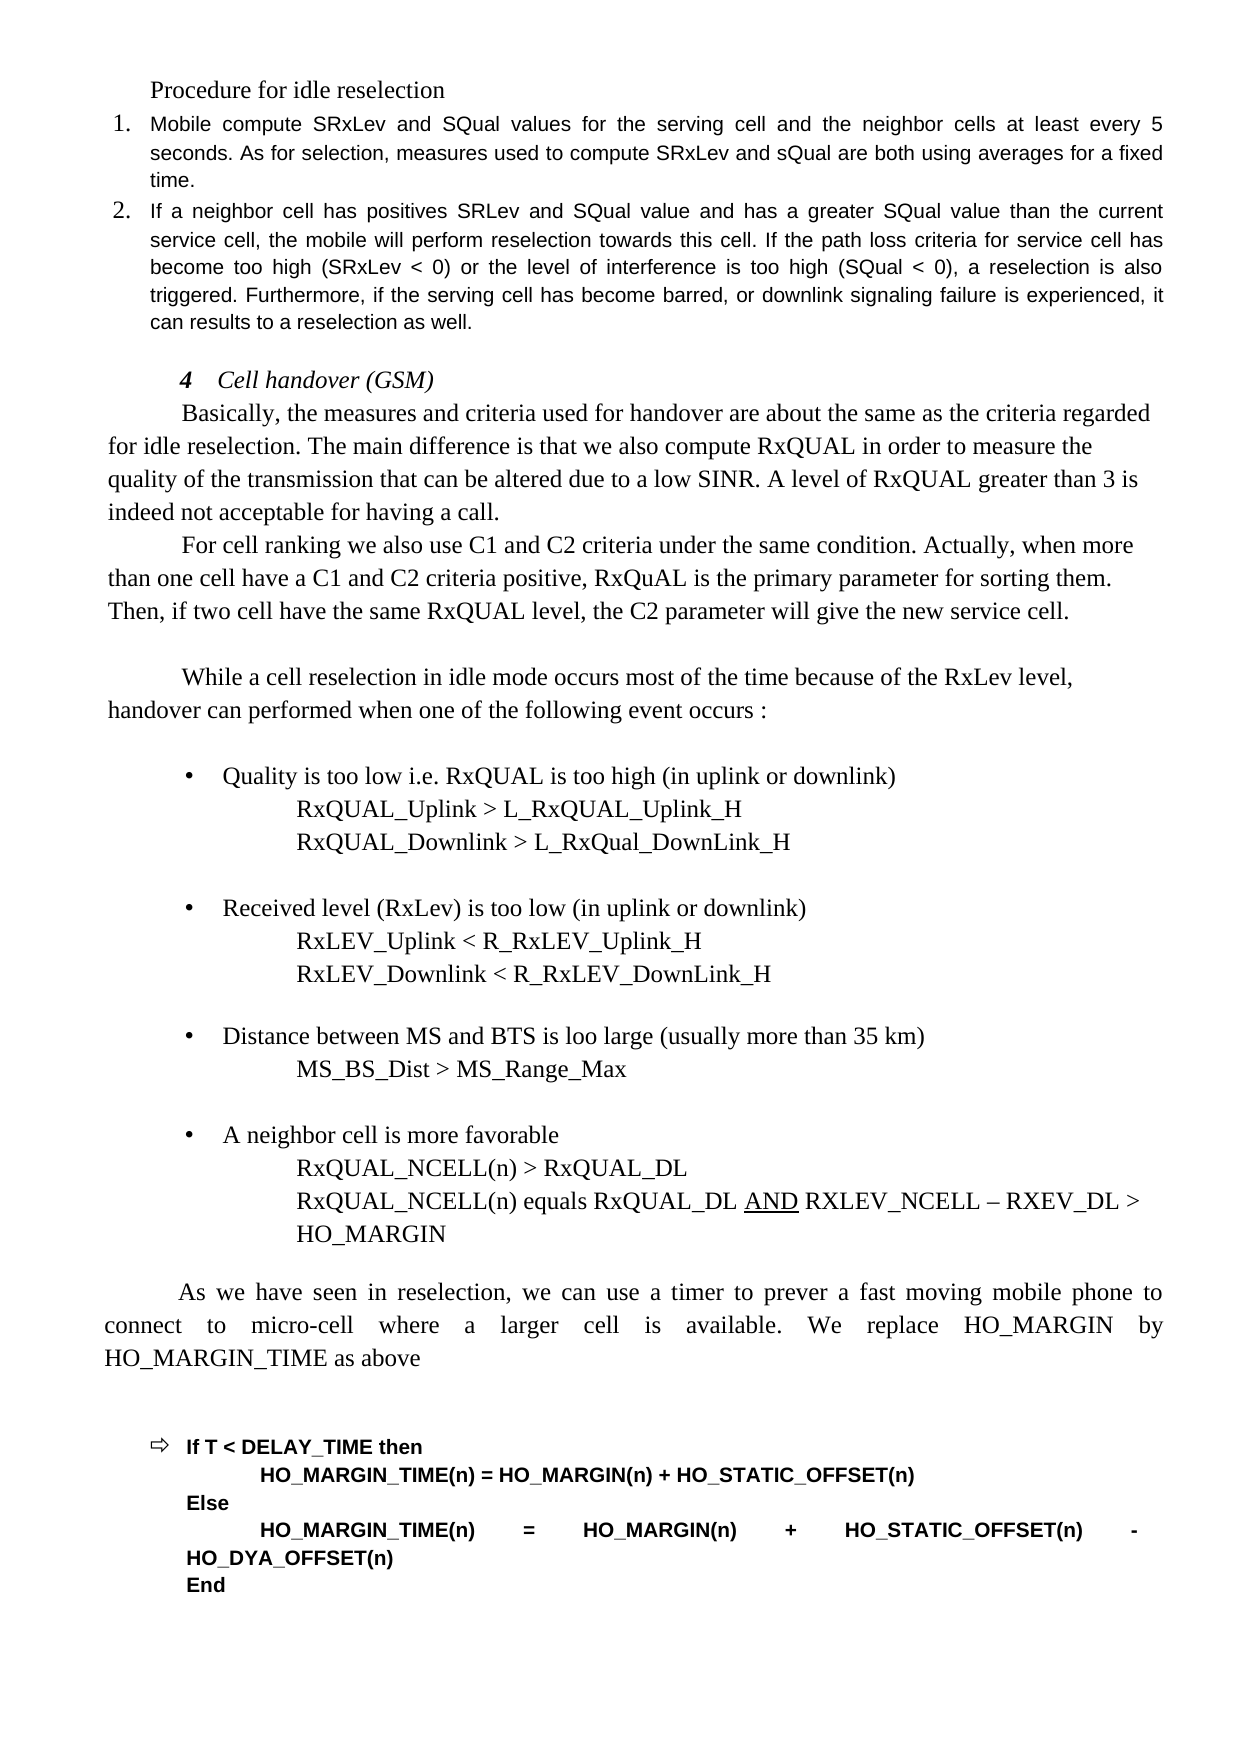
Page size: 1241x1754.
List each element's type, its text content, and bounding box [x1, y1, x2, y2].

text MS_BS_Dist > MS_Range_Max [185, 1054, 1165, 1083]
text RxQUAL_NCELL(n) equals RxQUAL_DL AND RXLEV_NCELL – RXEV_DL > HO_MARGIN [259, 1186, 1165, 1248]
list Quality is too low i.e. RxQUAL is too high (in uplink or downlink) [185, 761, 1165, 790]
list Procedure for idle reselection [112, 75, 1165, 104]
list Distance between MS and BTS is loo large (usually more than 35 km) [185, 1021, 1165, 1050]
text RxQUAL_Downlink > L_RxQual_DownLink_H [75, 827, 1165, 856]
text While a cell reselection in idle mode occurs most of the time because of the RxLev level, handover can performed when one of the following event occurs : [108, 662, 1165, 724]
list If T < DELAY_TIME then [149, 1434, 1138, 1459]
text As we have seen in reselection, we can use a timer to prever a fast moving mobile phone to connect to micro-cell where a larger cell is available. We replace HO_MARGIN by HO_MARGIN_TIME as above [104, 1277, 1165, 1372]
text RxLEV_Uplink < R_RxLEV_Uplink_H [185, 926, 1165, 955]
text RxLEV_Downlink < R_RxLEV_DownLink_H [185, 959, 1165, 988]
list If a neighbor cell has positives SRLev and SQual value and has a greater SQual value than the current service cell, the mobile will perform reselection towards this cell. If the path loss criteria for service cell has become too high (SRxLev < 0) or the level of interference is too high (SQual < 0), a reselection is also triggered. Furthermore, if the serving cell has become barred, or downlink signaling failure is experienced, it can results to a reselection as well. [112, 195, 1165, 334]
list A neighbor cell is more favorable [185, 1120, 1165, 1149]
subtitle Cell handover (GSM) [179, 365, 1165, 394]
text End [186, 1573, 1138, 1597]
text RxQUAL_Uplink > L_RxQUAL_Uplink_H [75, 794, 1165, 823]
text HO_MARGIN_TIME(n) = HO_MARGIN(n) + HO_STATIC_OFFSET(n) [186, 1463, 1138, 1487]
text Basically, the measures and criteria used for handover are about the same as the criteria regarded for idle reselection. The main difference is that we also compute RxQUAL in order to measure the quality of the transmission that can be altered due to a low SINR. A level of RxQUAL greater than 3 is indeed not acceptable for having a call. [108, 398, 1165, 526]
list Mobile compute SRxLev and SQual values for the serving cell and the neighbor cells at least every 5 seconds. As for selection, measures used to compute SRxLev and sQual are both using averages for a fixed time. [112, 108, 1165, 192]
text HO_MARGIN_TIME(n) = HO_MARGIN(n) + HO_STATIC_OFFSET(n) - HO_DYA_OFFSET(n) [186, 1518, 1138, 1570]
text Else [186, 1491, 1138, 1515]
list Received level (RxLev) is too low (in uplink or downlink) [185, 893, 1165, 922]
text For cell ranking we also use C1 and C2 criteria under the same condition. Actually, when more than one cell have a C1 and C2 criteria positive, RxQuAL is the primary parameter for sorting them. Then, if two cell have the same RxQUAL level, the C2 parameter will give the new service cell. [108, 530, 1165, 625]
text RxQUAL_NCELL(n) > RxQUAL_DL [259, 1153, 1165, 1182]
